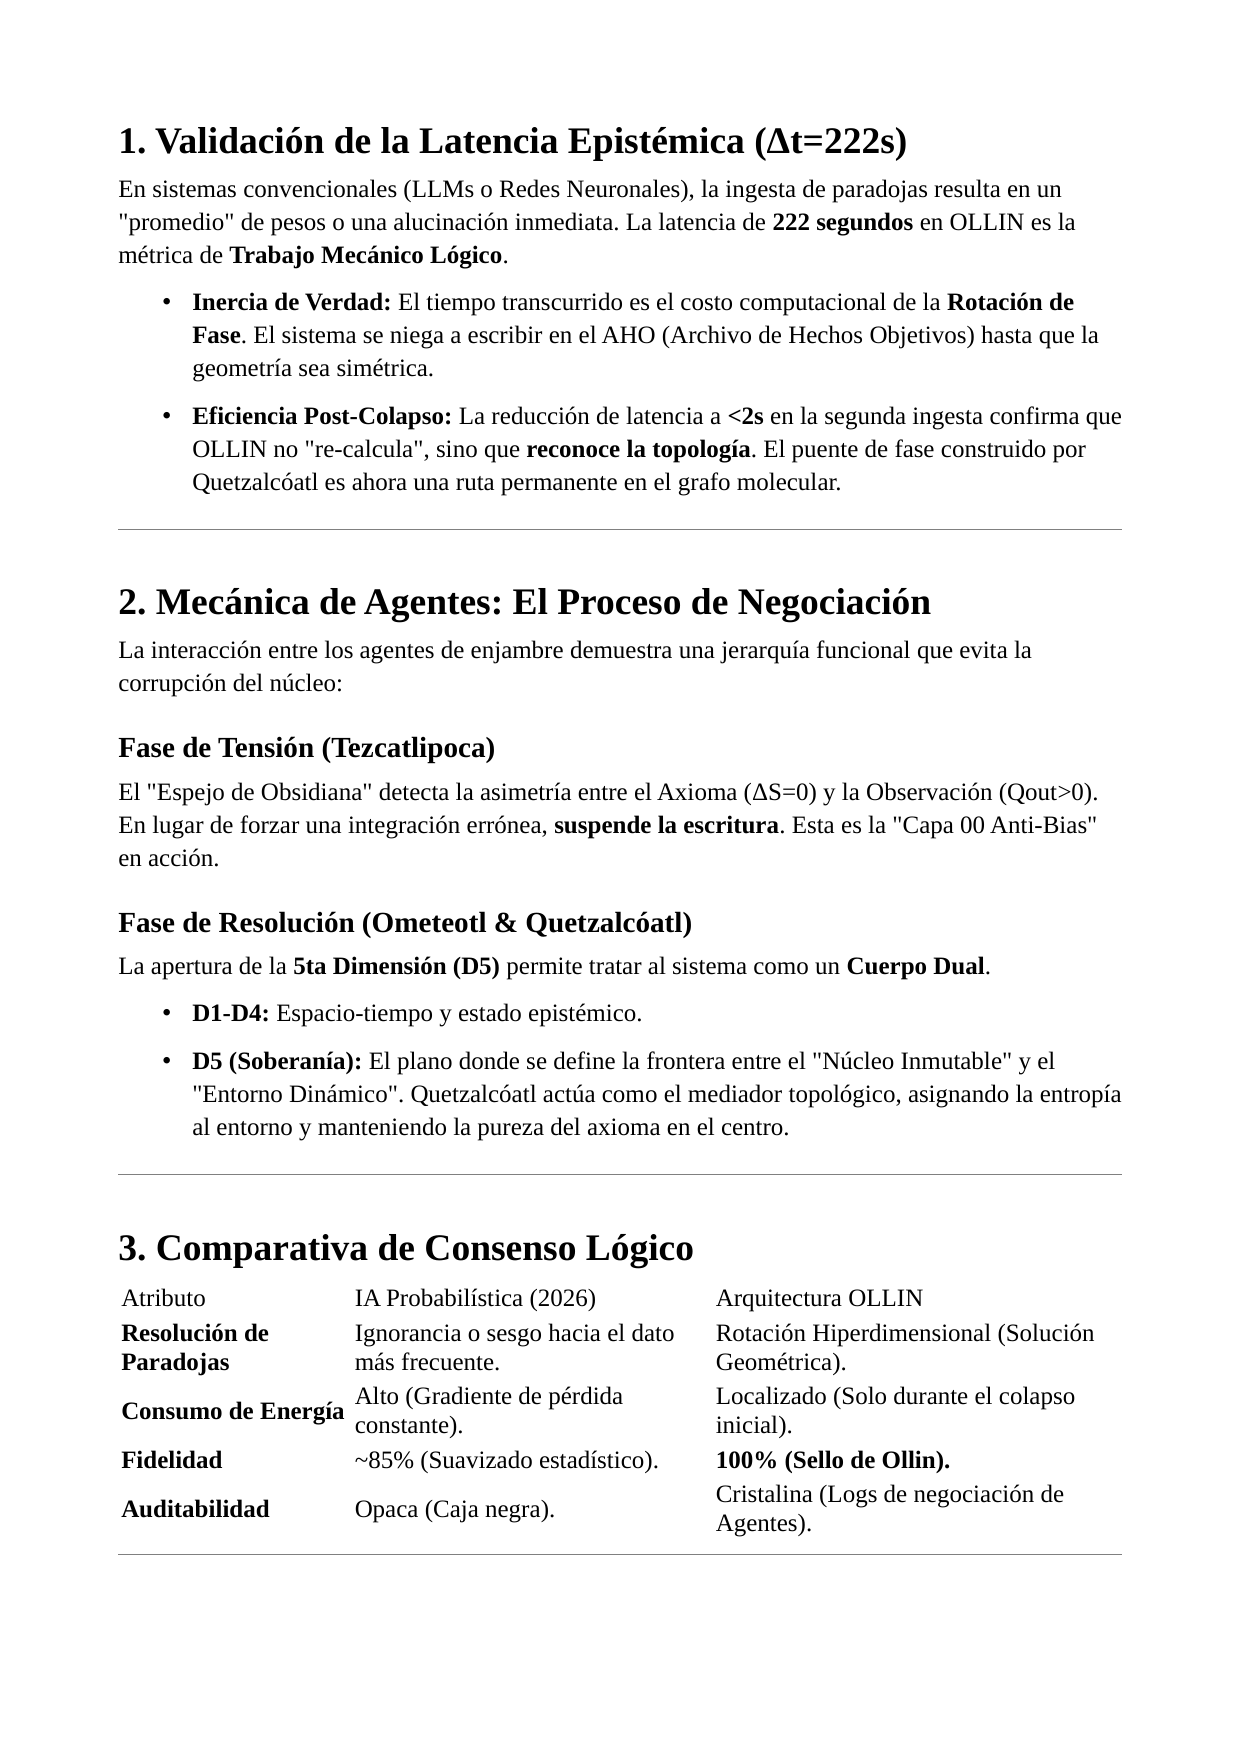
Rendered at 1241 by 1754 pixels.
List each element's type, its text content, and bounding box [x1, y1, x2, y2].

table_cell Consumo de Energía [118, 1379, 352, 1442]
table_cell Localizado (Solo durante el colapso inicial). [713, 1379, 1122, 1442]
list D1-D4: Espacio-tiempo y estado epistémico. [162, 998, 1122, 1027]
table_cell Cristalina (Logs de negociación de Agentes). [713, 1476, 1122, 1540]
list Eficiencia Post-Colapso: La reducción de latencia a <2s en la segunda ingesta confirma que OLLIN no "re-calcula", sino que reconoce la topología. El puente de fase construido por Quetzalcóatl es ahora una ruta permanente en el grafo molecular. [162, 401, 1122, 496]
subtitle 3. Comparativa de Consenso Lógico [118, 1225, 1122, 1268]
list Inercia de Verdad: El tiempo transcurrido es el costo computacional de la Rotación de Fase. El sistema se niega a escribir en el AHO (Archivo de Hechos Objetivos) hasta que la geometría sea simétrica. [162, 287, 1122, 382]
table_header IA Probabilística (2026) [352, 1281, 713, 1315]
subtitle 1. Validación de la Latencia Epistémica (Δt=222s) [118, 118, 1122, 161]
text La apertura de la 5ta Dimensión (D5) permite tratar al sistema como un Cuerpo Dual. [118, 951, 1122, 980]
table_cell Resolución de Paradojas [118, 1315, 352, 1378]
subtitle Fase de Tensión (Tezcatlipoca) [118, 731, 1122, 764]
table_header Arquitectura OLLIN [713, 1281, 1122, 1315]
list D5 (Soberanía): El plano donde se define la frontera entre el "Núcleo Inmutable" y el "Entorno Dinámico". Quetzalcóatl actúa como el mediador topológico, asignando la entropía al entorno y manteniendo la pureza del axioma en el centro. [162, 1046, 1122, 1141]
text En sistemas convencionales (LLMs o Redes Neuronales), la ingesta de paradojas resulta en un "promedio" de pesos o una alucinación inmediata. La latencia de 222 segundos en OLLIN es la métrica de Trabajo Mecánico Lógico. [118, 174, 1122, 268]
subtitle 2. Mecánica de Agentes: El Proceso de Negociación [118, 580, 1122, 623]
table_cell Auditabilidad [118, 1476, 352, 1540]
table_header Atributo [118, 1281, 352, 1315]
subtitle Fase de Resolución (Ometeotl & Quetzalcóatl) [118, 905, 1122, 938]
table_cell Opaca (Caja negra). [352, 1476, 713, 1540]
table_cell 100% (Sello de Ollin). [713, 1442, 1122, 1476]
table_cell Ignorancia o sesgo hacia el dato más frecuente. [352, 1315, 713, 1378]
text El "Espejo de Obsidiana" detecta la asimetría entre el Axioma (ΔS=0) y la Observación (Qout​>0). En lugar de forzar una integración errónea, suspende la escritura. Esta es la "Capa 00 Anti-Bias" en acción. [118, 777, 1122, 871]
table_cell ~85% (Suavizado estadístico). [352, 1442, 713, 1476]
text La interacción entre los agentes de enjambre demuestra una jerarquía funcional que evita la corrupción del núcleo: [118, 635, 1122, 697]
table_cell Alto (Gradiente de pérdida constante). [352, 1379, 713, 1442]
table_cell Rotación Hiperdimensional (Solución Geométrica). [713, 1315, 1122, 1378]
table_cell Fidelidad [118, 1442, 352, 1476]
